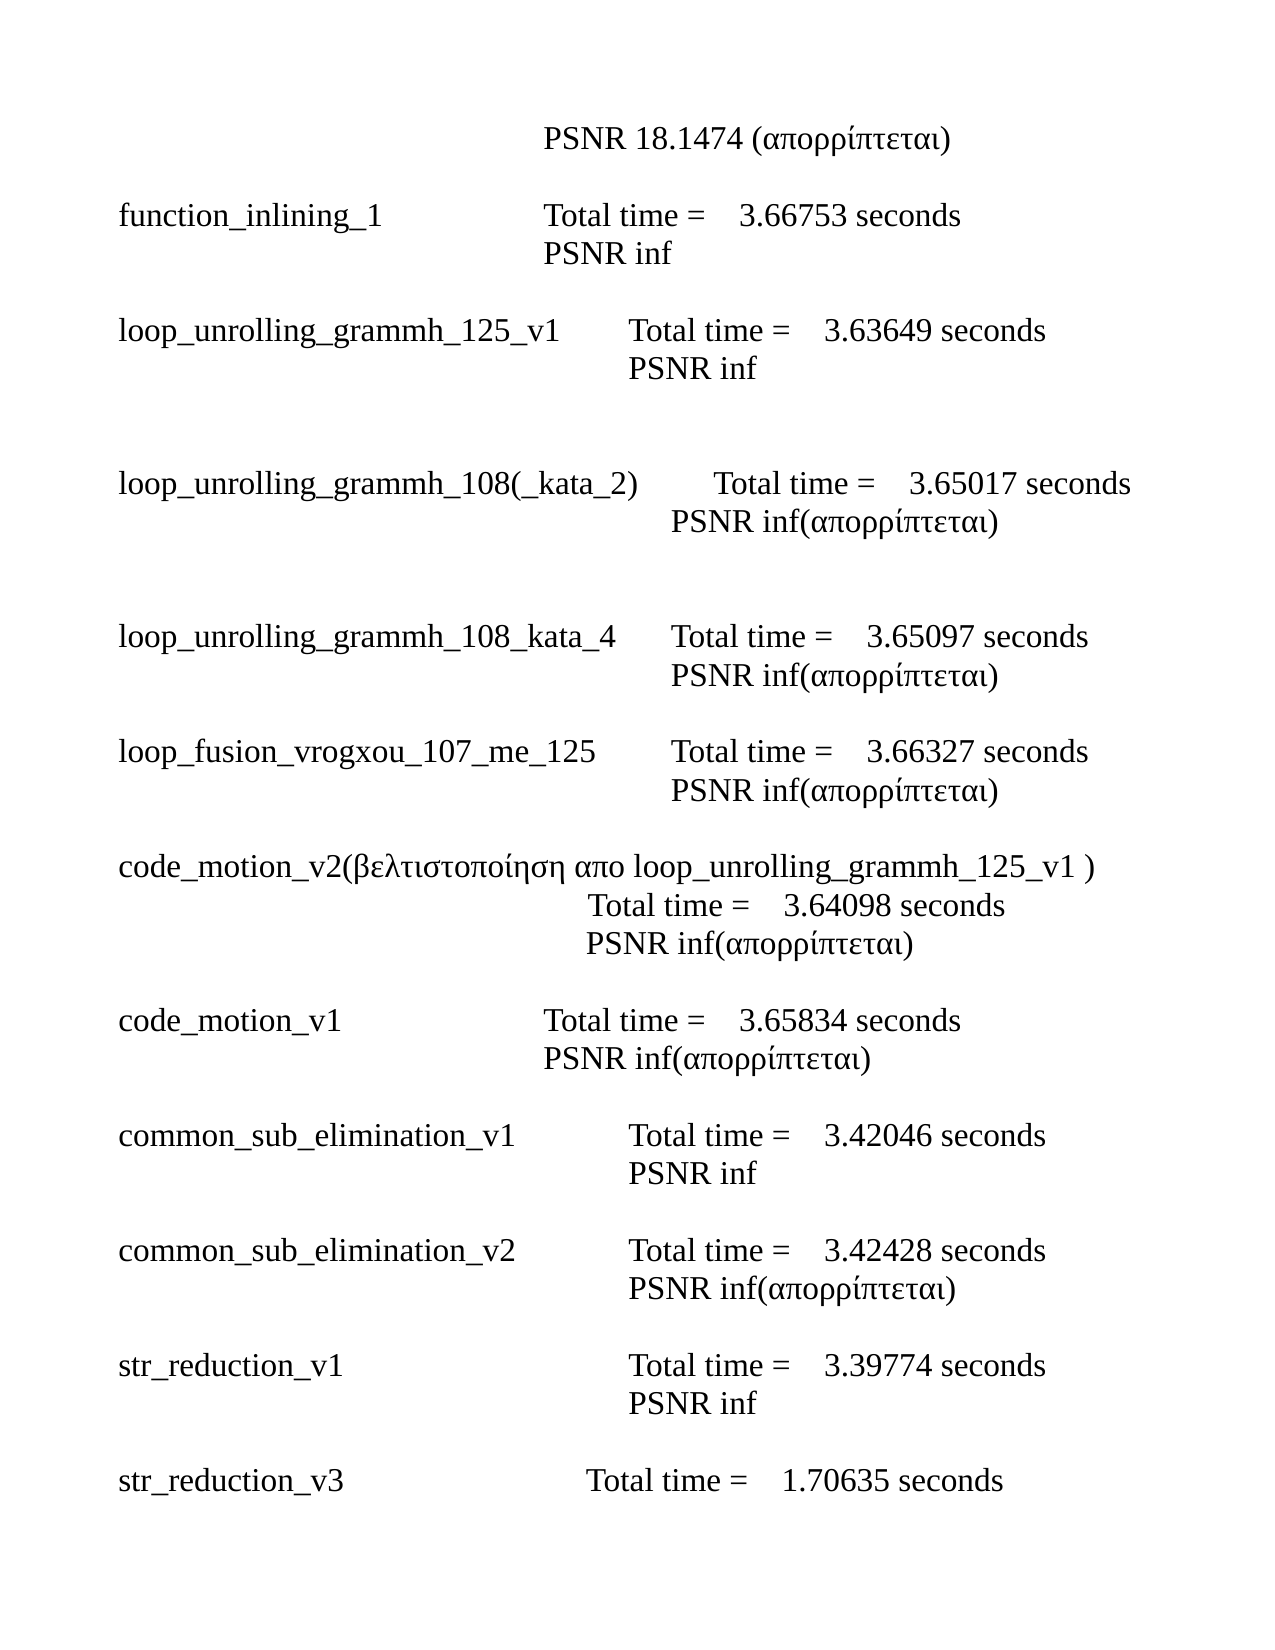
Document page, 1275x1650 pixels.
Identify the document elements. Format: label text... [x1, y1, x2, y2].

text common_sub_elimination_v1 Total time = 3.42046 seconds [118, 1115, 1157, 1153]
text loop_unrolling_grammh_108(_kata_2) Total time = 3.65017 seconds [118, 463, 1157, 501]
text str_reduction_v3 Total time = 1.70635 seconds [118, 1460, 1157, 1498]
text code_motion_v2(βελτιστοποίηση απο loop_unrolling_grammh_125_v1 ) Total time = 3.64098 seconds [118, 846, 1157, 923]
text loop_fusion_vrogxou_107_me_125 Total time = 3.66327 seconds [118, 731, 1157, 770]
text PSNR 18.1474 (απορρίπτεται) [118, 118, 1157, 156]
text PSNR inf(απορρίπτεται) [118, 501, 1157, 540]
text common_sub_elimination_v2 Total time = 3.42428 seconds [118, 1230, 1157, 1268]
text loop_unrolling_grammh_125_v1 Total time = 3.63649 seconds [118, 310, 1157, 348]
text PSNR inf(απορρίπτεται) [118, 923, 1157, 961]
text PSNR inf(απορρίπτεται) [118, 1268, 1157, 1306]
text PSNR inf [118, 1153, 1157, 1191]
text PSNR inf [118, 348, 1157, 386]
text code_motion_v1 Total time = 3.65834 seconds [118, 1000, 1157, 1038]
text function_inlining_1 Total time = 3.66753 seconds [118, 195, 1157, 233]
text loop_unrolling_grammh_108_kata_4 Total time = 3.65097 seconds [118, 616, 1157, 655]
text PSNR inf(απορρίπτεται) [118, 655, 1157, 693]
text PSNR inf(απορρίπτεται) [118, 1038, 1157, 1076]
text str_reduction_v1 Total time = 3.39774 seconds [118, 1345, 1157, 1383]
text PSNR inf [118, 233, 1157, 271]
text PSNR inf(απορρίπτεται) [118, 770, 1157, 808]
text PSNR inf [118, 1383, 1157, 1421]
